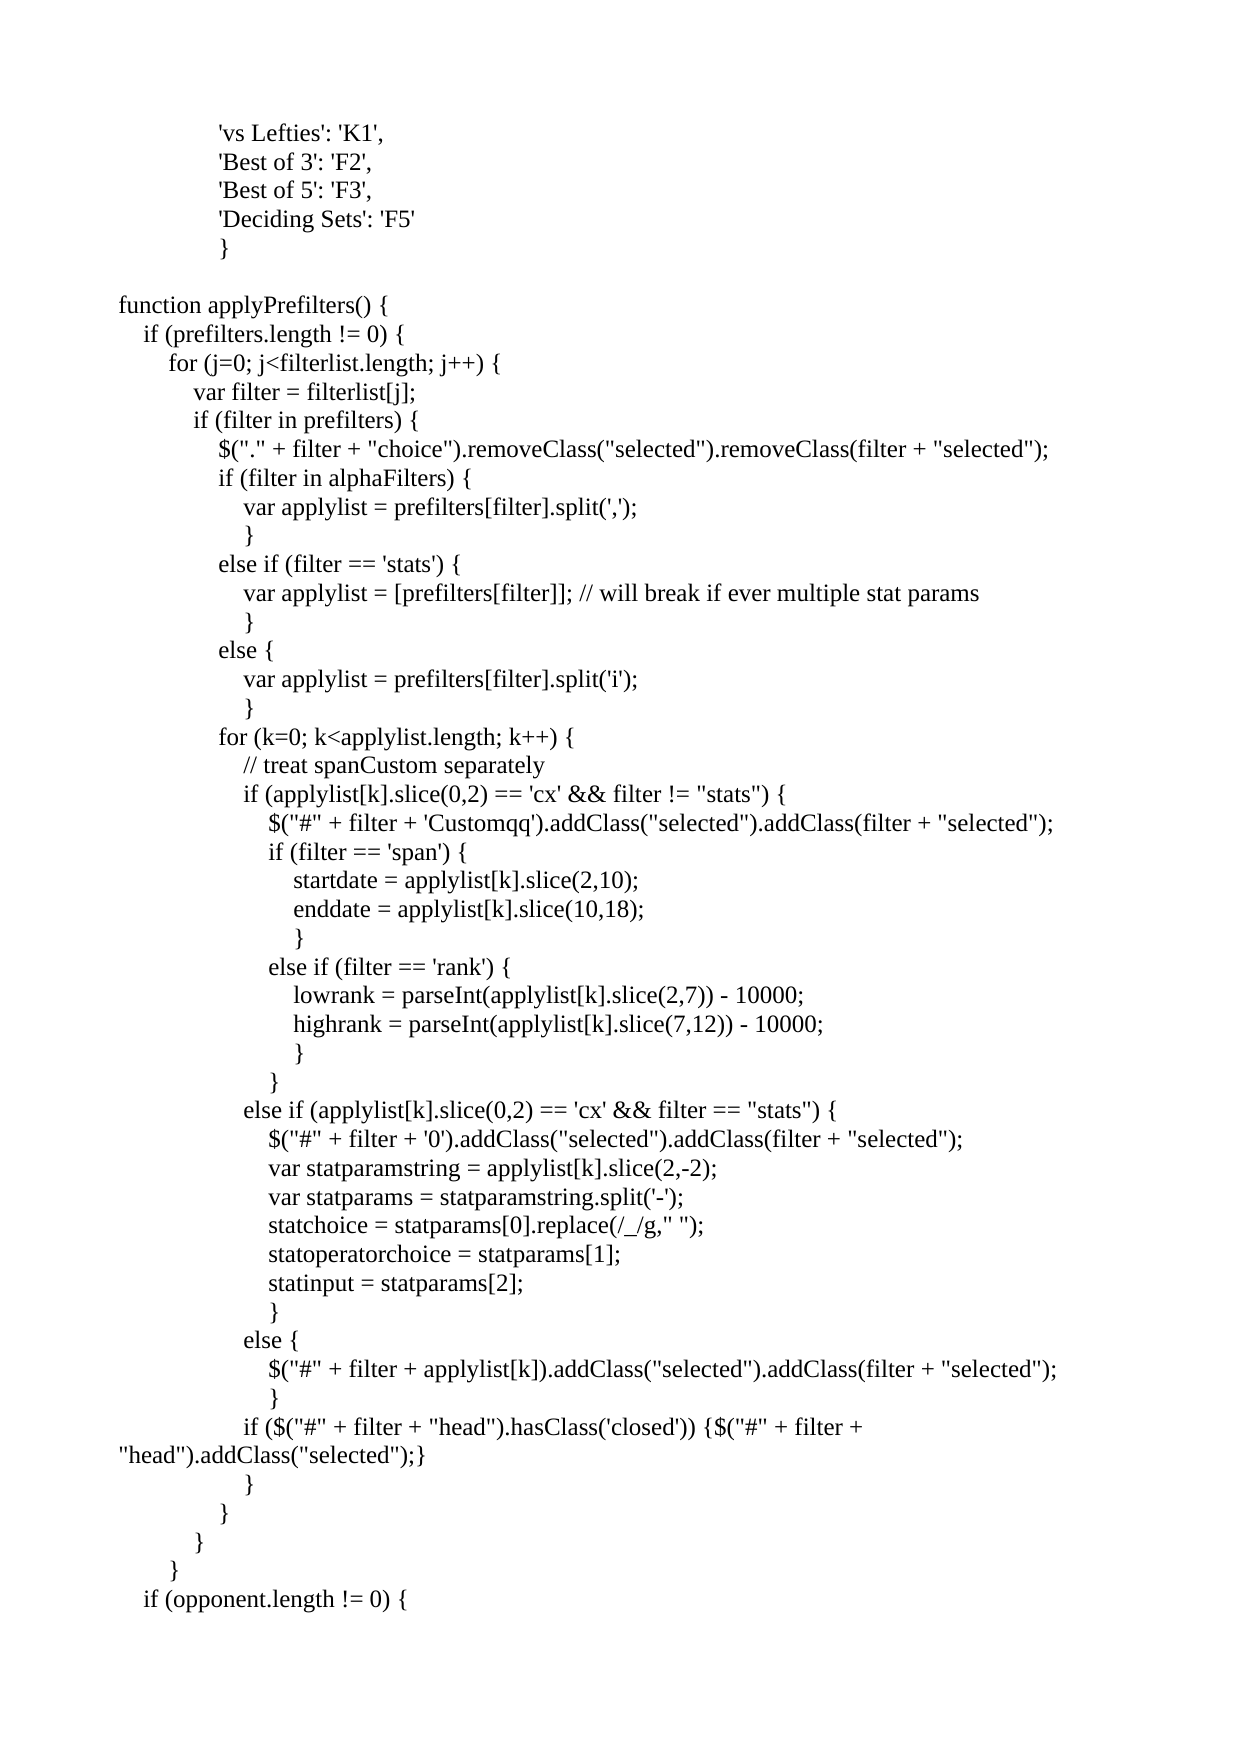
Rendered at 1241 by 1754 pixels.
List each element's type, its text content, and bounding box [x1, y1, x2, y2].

text function applyPrefilters() { [118, 291, 1122, 319]
text lowrank = parseInt(applylist[k].slice(2,7)) - 10000; [118, 981, 1122, 1009]
text $("." + filter + "choice").removeClass("selected").removeClass(filter + "selected"); [118, 434, 1122, 463]
text } [118, 233, 1122, 262]
text 'Deciding Sets': 'F5' [118, 204, 1122, 233]
text else if (applylist[k].slice(0,2) == 'cx' && filter == "stats") { [118, 1096, 1122, 1124]
text startdate = applylist[k].slice(2,10); [118, 866, 1122, 894]
text statinput = statparams[2]; [118, 1268, 1122, 1297]
text statchoice = statparams[0].replace(/_/g," "); [118, 1211, 1122, 1239]
text var statparamstring = applylist[k].slice(2,-2); [118, 1153, 1122, 1182]
text } [118, 1527, 1122, 1556]
text 'Best of 5': 'F3', [118, 176, 1122, 204]
text if (filter in prefilters) { [118, 406, 1122, 434]
text $("#" + filter + applylist[k]).addClass("selected").addClass(filter + "selected"); [118, 1354, 1122, 1383]
text $("#" + filter + '0').addClass("selected").addClass(filter + "selected"); [118, 1124, 1122, 1153]
text } [118, 521, 1122, 549]
text } [118, 1067, 1122, 1096]
text highrank = parseInt(applylist[k].slice(7,12)) - 10000; [118, 1009, 1122, 1038]
text } [118, 1297, 1122, 1326]
text } [118, 607, 1122, 636]
text statoperatorchoice = statparams[1]; [118, 1239, 1122, 1268]
text if (opponent.length != 0) { [118, 1584, 1122, 1613]
text // treat spanCustom separately [118, 751, 1122, 779]
text if ($("#" + filter + "head").hasClass('closed')) {$("#" + filter + "head").addClass("selected");} [118, 1412, 1122, 1469]
text for (k=0; k<applylist.length; k++) { [118, 722, 1122, 751]
text var statparams = statparamstring.split('-'); [118, 1182, 1122, 1211]
text $("#" + filter + 'Customqq').addClass("selected").addClass(filter + "selected"); [118, 808, 1122, 837]
text else { [118, 636, 1122, 664]
text if (filter == 'span') { [118, 837, 1122, 866]
text else { [118, 1326, 1122, 1354]
text var filter = filterlist[j]; [118, 377, 1122, 406]
text } [118, 693, 1122, 722]
text var applylist = prefilters[filter].split('i'); [118, 664, 1122, 693]
text 'vs Lefties': 'K1', [118, 118, 1122, 147]
text if (applylist[k].slice(0,2) == 'cx' && filter != "stats") { [118, 779, 1122, 808]
text var applylist = [prefilters[filter]]; // will break if ever multiple stat params [118, 578, 1122, 607]
text } [118, 1469, 1122, 1498]
text } [118, 1498, 1122, 1527]
text } [118, 1556, 1122, 1584]
text for (j=0; j<filterlist.length; j++) { [118, 348, 1122, 377]
text else if (filter == 'stats') { [118, 549, 1122, 578]
text } [118, 1038, 1122, 1067]
text else if (filter == 'rank') { [118, 952, 1122, 981]
text if (filter in alphaFilters) { [118, 463, 1122, 492]
text var applylist = prefilters[filter].split(','); [118, 492, 1122, 521]
text } [118, 923, 1122, 952]
text 'Best of 3': 'F2', [118, 147, 1122, 176]
text enddate = applylist[k].slice(10,18); [118, 894, 1122, 923]
text if (prefilters.length != 0) { [118, 319, 1122, 348]
text } [118, 1383, 1122, 1412]
